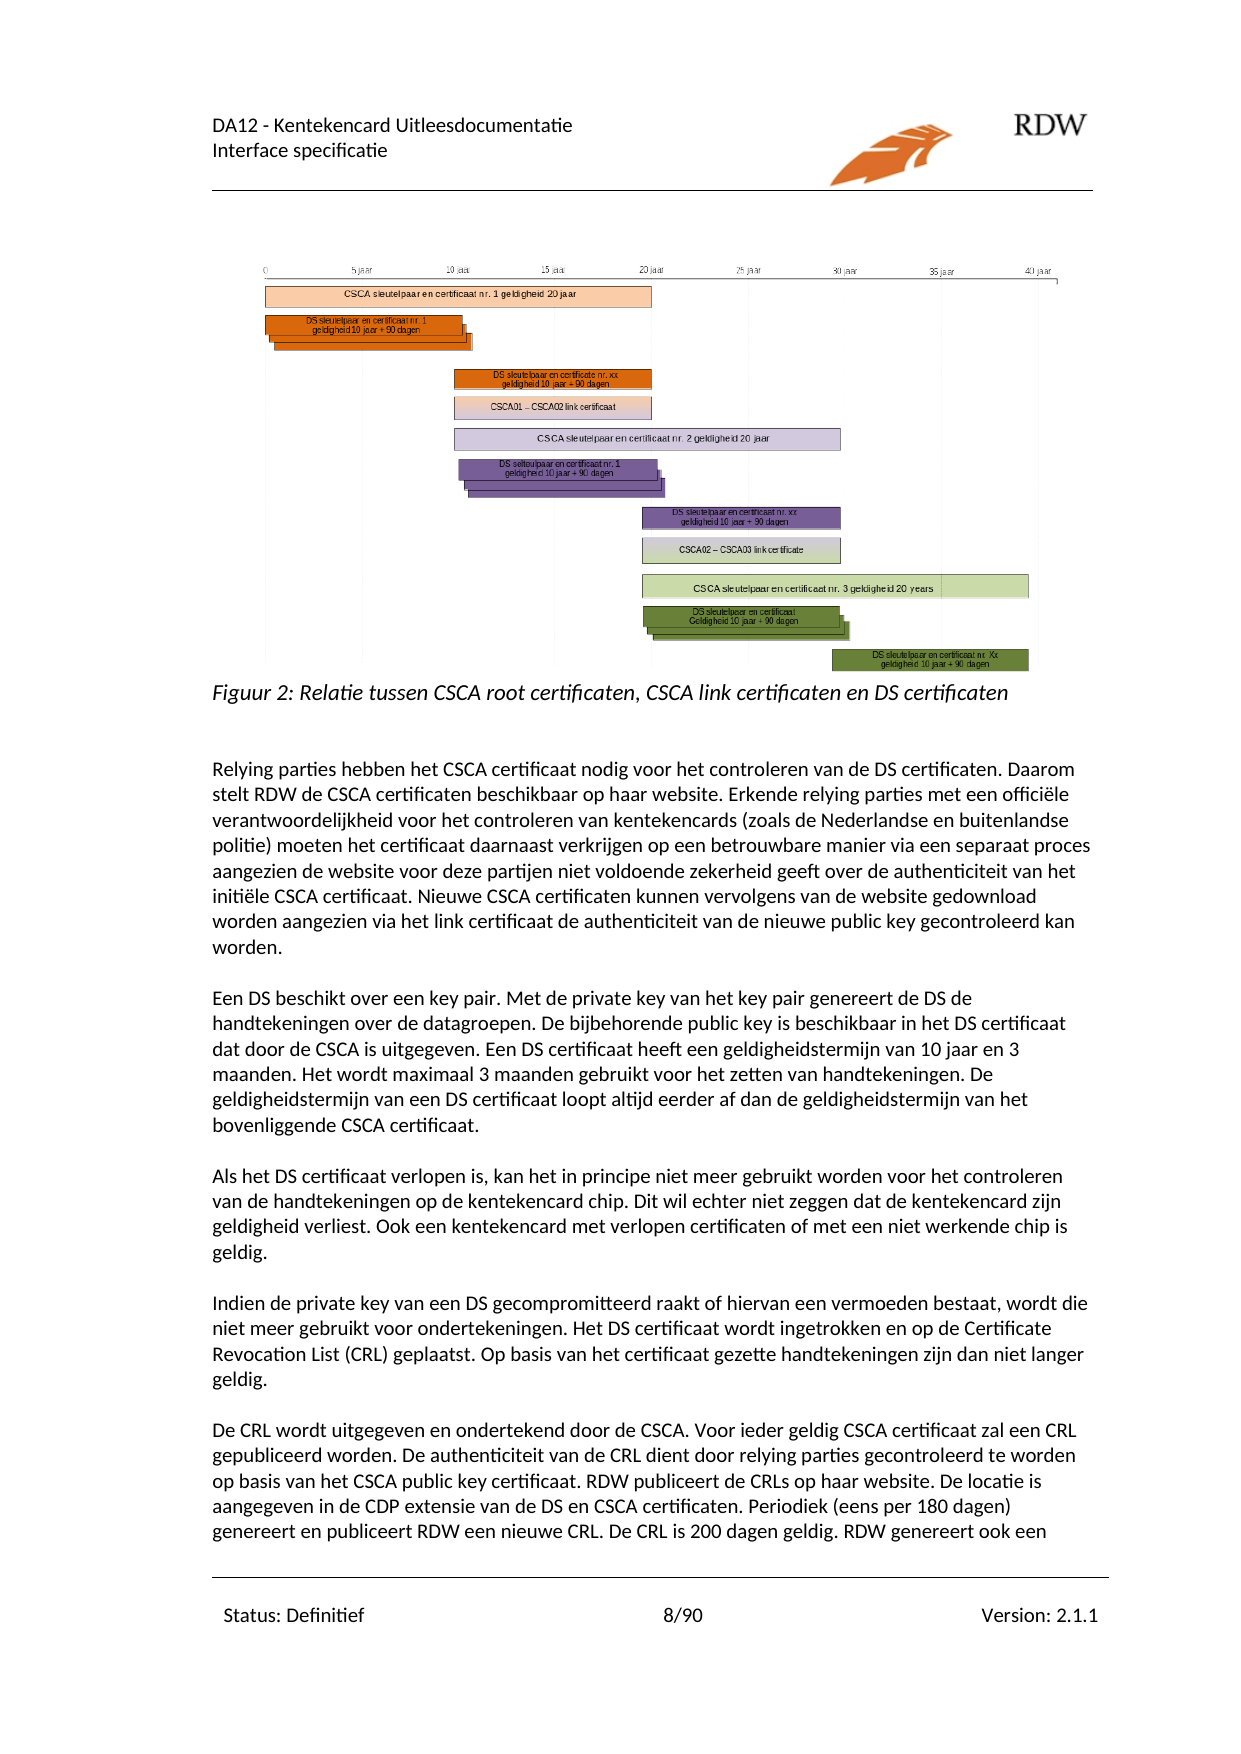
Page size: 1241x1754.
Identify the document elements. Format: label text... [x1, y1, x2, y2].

text Figuur 2: Relatie tussen CSCA root certificaten, CSCA link certificaten en DS certificaten [212, 678, 1093, 706]
text De CRL wordt uitgegeven en ondertekend door de CSCA. Voor ieder geldig CSCA certificaat zal een CRL gepubliceerd worden. De authenticiteit van de CRL dient door relying parties gecontroleerd te worden op basis van het CSCA public key certificaat. RDW publiceert de CRLs op haar website. De locatie is aangegeven in de CDP extensie van de DS en CSCA certificaten. Periodiek (eens per 180 dagen) genereert en publiceert RDW een nieuwe CRL. De CRL is 200 dagen geldig. RDW genereert ook een [212, 1417, 1093, 1544]
text Als het DS certificaat verlopen is, kan het in principe niet meer gebruikt worden voor het controleren van de handtekeningen op de kentekencard chip. Dit wil echter niet zeggen dat de kentekencard zijn geldigheid verliest. Ook een kentekencard met verlopen certificaten of met een niet werkende chip is geldig. [212, 1163, 1093, 1264]
text Een DS beschikt over een key pair. Met de private key van het key pair genereert de DS de handtekeningen over de datagroepen. De bijbehorende public key is beschikbaar in het DS certificaat dat door de CSCA is uitgegeven. Een DS certificaat heeft een geldigheidstermijn van 10 jaar en 3 maanden. Het wordt maximaal 3 maanden gebruikt voor het zetten van handtekeningen. De geldigheidstermijn van een DS certificaat loopt altijd eerder af dan de geldigheidstermijn van het bovenliggende CSCA certificaat. [212, 985, 1093, 1137]
text Indien de private key van een DS gecompromitteerd raakt of hiervan een vermoeden bestaat, wordt die niet meer gebruikt voor ondertekeningen. Het DS certificaat wordt ingetrokken en op de Certificate Revocation List (CRL) geplaatst. Op basis van het certificaat gezette handtekeningen zijn dan niet langer geldig. [212, 1290, 1093, 1392]
text Relying parties hebben het CSCA certificaat nodig voor het controleren van de DS certificaten. Daarom stelt RDW de CSCA certificaten beschikbaar op haar website. Erkende relying parties met een officiële verantwoordelijkheid voor het controleren van kentekencards (zoals de Nederlandse en buitenlandse politie) moeten het certificaat daarnaast verkrijgen op een betrouwbare manier via een separaat proces aangezien de website voor deze partijen niet voldoende zekerheid geeft over de authenticiteit van het initiële CSCA certificaat. Nieuwe CSCA certificaten kunnen vervolgens van de website gedownload worden aangezien via het link certificaat de authenticiteit van de nieuwe public key gecontroleerd kan worden. [212, 756, 1093, 959]
